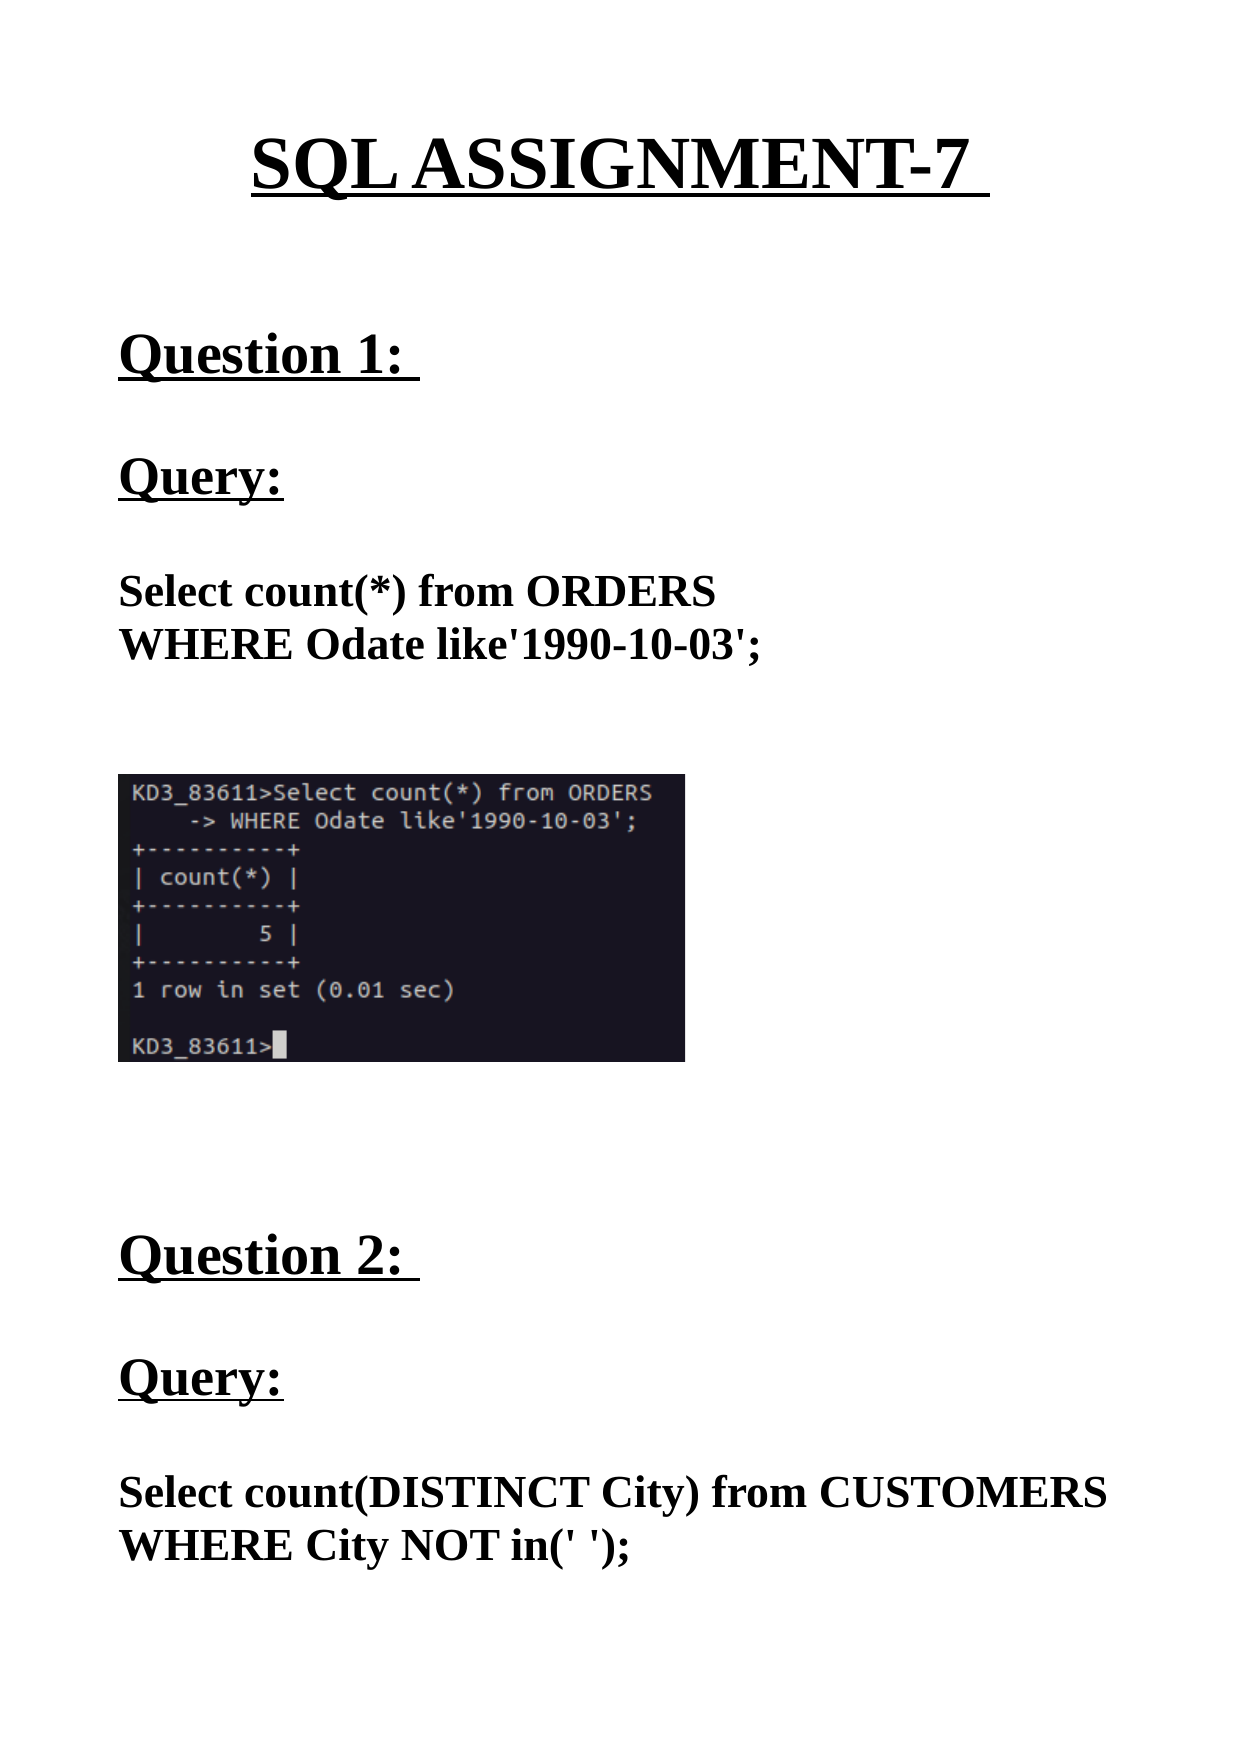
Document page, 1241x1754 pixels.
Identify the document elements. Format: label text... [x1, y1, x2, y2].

text WHERE City NOT in(' '); [118, 1517, 1122, 1570]
text Query: [118, 1345, 1122, 1407]
text Select count(*) from ORDERS [118, 564, 1122, 616]
picture [118, 774, 686, 1062]
text SQL ASSIGNMENT-7 [118, 118, 1122, 204]
text Question 2: [118, 1220, 1122, 1287]
text Query: [118, 444, 1122, 506]
text Question 1: [118, 319, 1122, 386]
text Select count(DISTINCT City) from CUSTOMERS [118, 1464, 1122, 1517]
text WHERE Odate like'1990-10-03'; [118, 616, 1122, 669]
